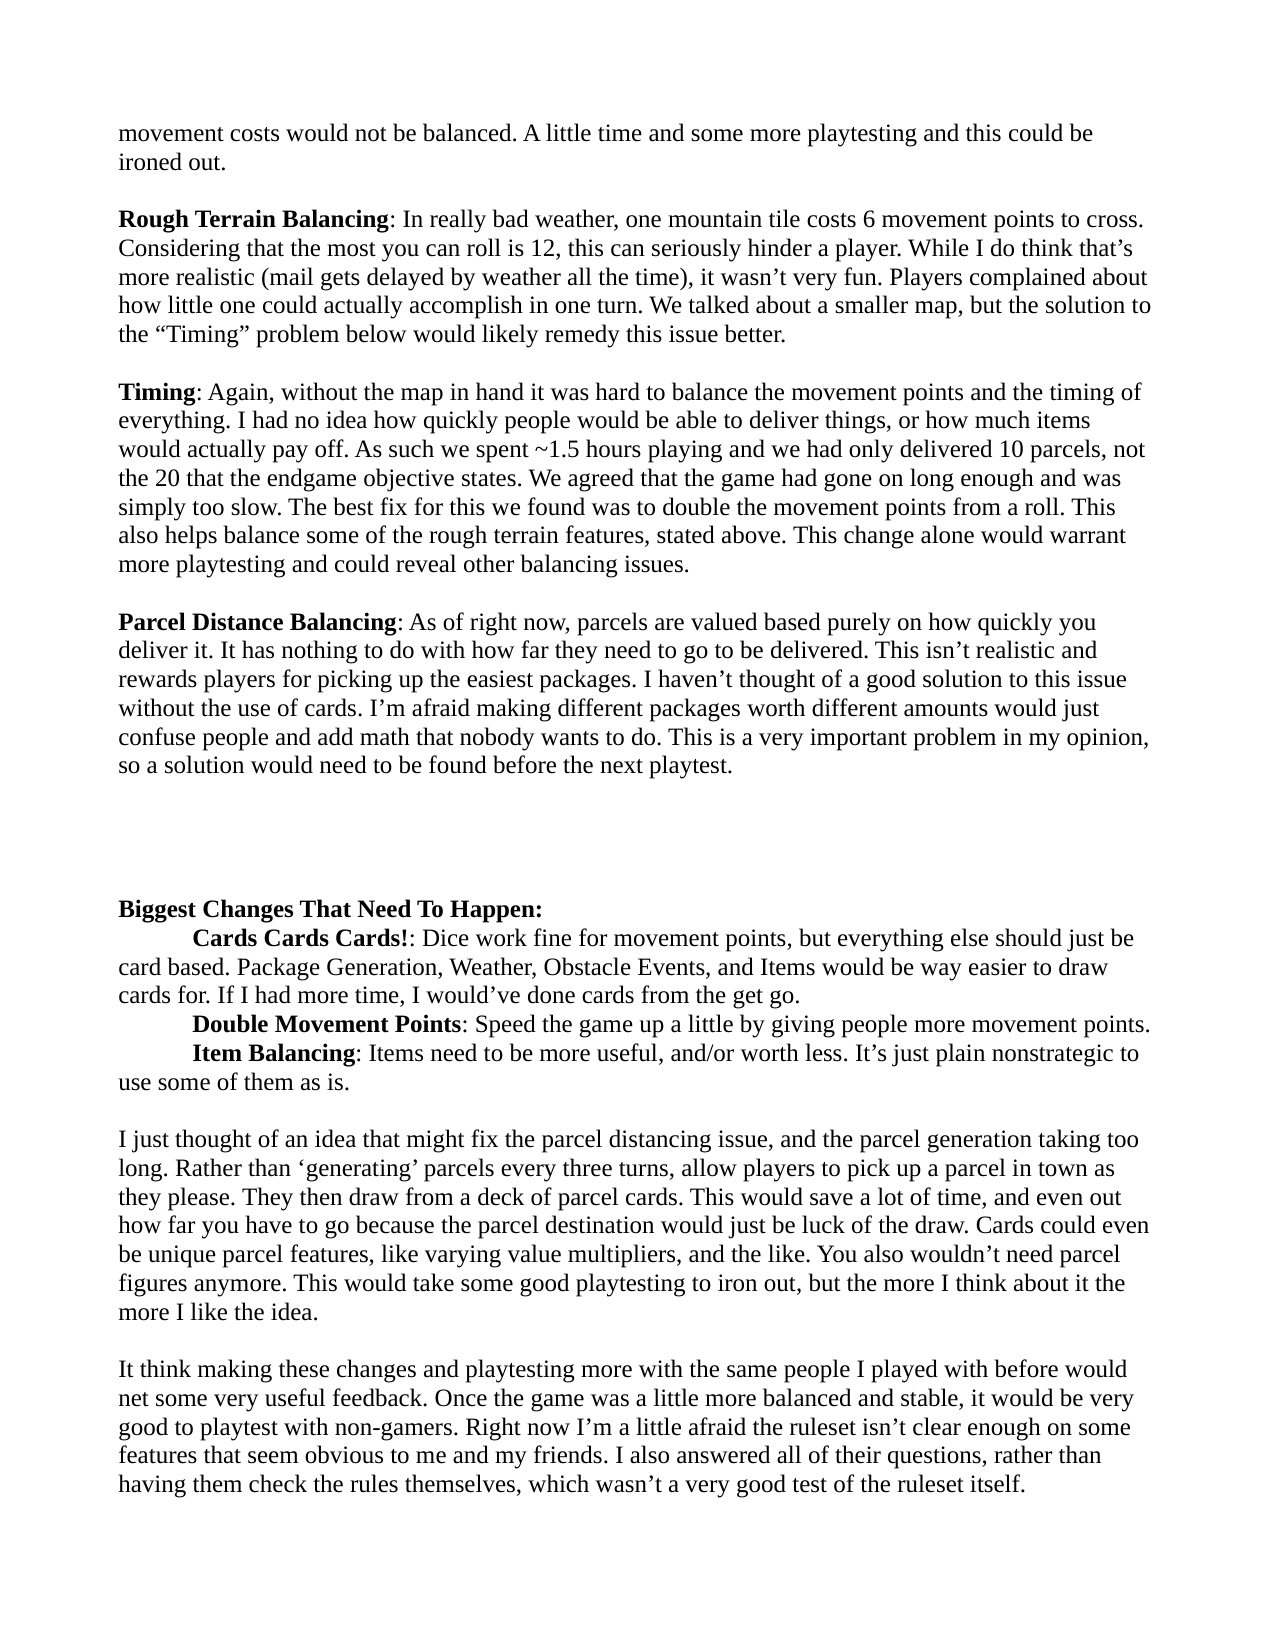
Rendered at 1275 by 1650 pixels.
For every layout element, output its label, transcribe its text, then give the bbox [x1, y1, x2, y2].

text I just thought of an idea that might fix the parcel distancing issue, and the parcel generation taking too long. Rather than ‘generating’ parcels every three turns, allow players to pick up a parcel in town as they please. They then draw from a deck of parcel cards. This would save a lot of time, and even out how far you have to go because the parcel destination would just be luck of the draw. Cards could even be unique parcel features, like varying value multipliers, and the like. You also wouldn’t need parcel figures anymore. This would take some good playtesting to iron out, but the more I think about it the more I like the idea. [118, 1124, 1157, 1326]
text movement costs would not be balanced. A little time and some more playtesting and this could be ironed out. [118, 118, 1157, 176]
text Cards Cards Cards!: Dice work fine for movement points, but everything else should just be card based. Package Generation, Weather, Obstacle Events, and Items would be way easier to draw cards for. If I had more time, I would’ve done cards from the get go. [118, 923, 1157, 1009]
text Double Movement Points: Speed the game up a little by giving people more movement points. [118, 1009, 1157, 1038]
text Timing: Again, without the map in hand it was hard to balance the movement points and the timing of everything. I had no idea how quickly people would be able to deliver things, or how much items would actually pay off. As such we spent ~1.5 hours playing and we had only delivered 10 parcels, not the 20 that the endgame objective states. We agreed that the game had gone on long enough and was simply too slow. The best fix for this we found was to double the movement points from a roll. This also helps balance some of the rough terrain features, stated above. This change alone would warrant more playtesting and could reveal other balancing issues. [118, 377, 1157, 578]
text Biggest Changes That Need To Happen: [118, 894, 1157, 923]
text Rough Terrain Balancing: In really bad weather, one mountain tile costs 6 movement points to cross. Considering that the most you can roll is 12, this can seriously hinder a player. While I do think that’s more realistic (mail gets delayed by weather all the time), it wasn’t very fun. Players complained about how little one could actually accomplish in one turn. We talked about a smaller map, but the solution to the “Timing” problem below would likely remedy this issue better. [118, 204, 1157, 348]
text Parcel Distance Balancing: As of right now, parcels are valued based purely on how quickly you deliver it. It has nothing to do with how far they need to go to be delivered. This isn’t realistic and rewards players for picking up the easiest packages. I haven’t thought of a good solution to this issue without the use of cards. I’m afraid making different packages worth different amounts would just confuse people and add math that nobody wants to do. This is a very important problem in my opinion, so a solution would need to be found before the next playtest. [118, 607, 1157, 779]
text Item Balancing: Items need to be more useful, and/or worth less. It’s just plain nonstrategic to use some of them as is. [118, 1038, 1157, 1096]
text It think making these changes and playtesting more with the same people I played with before would net some very useful feedback. Once the game was a little more balanced and stable, it would be very good to playtest with non-gamers. Right now I’m a little afraid the ruleset isn’t clear enough on some features that seem obvious to me and my friends. I also answered all of their questions, rather than having them check the rules themselves, which wasn’t a very good test of the ruleset itself. [118, 1354, 1157, 1498]
